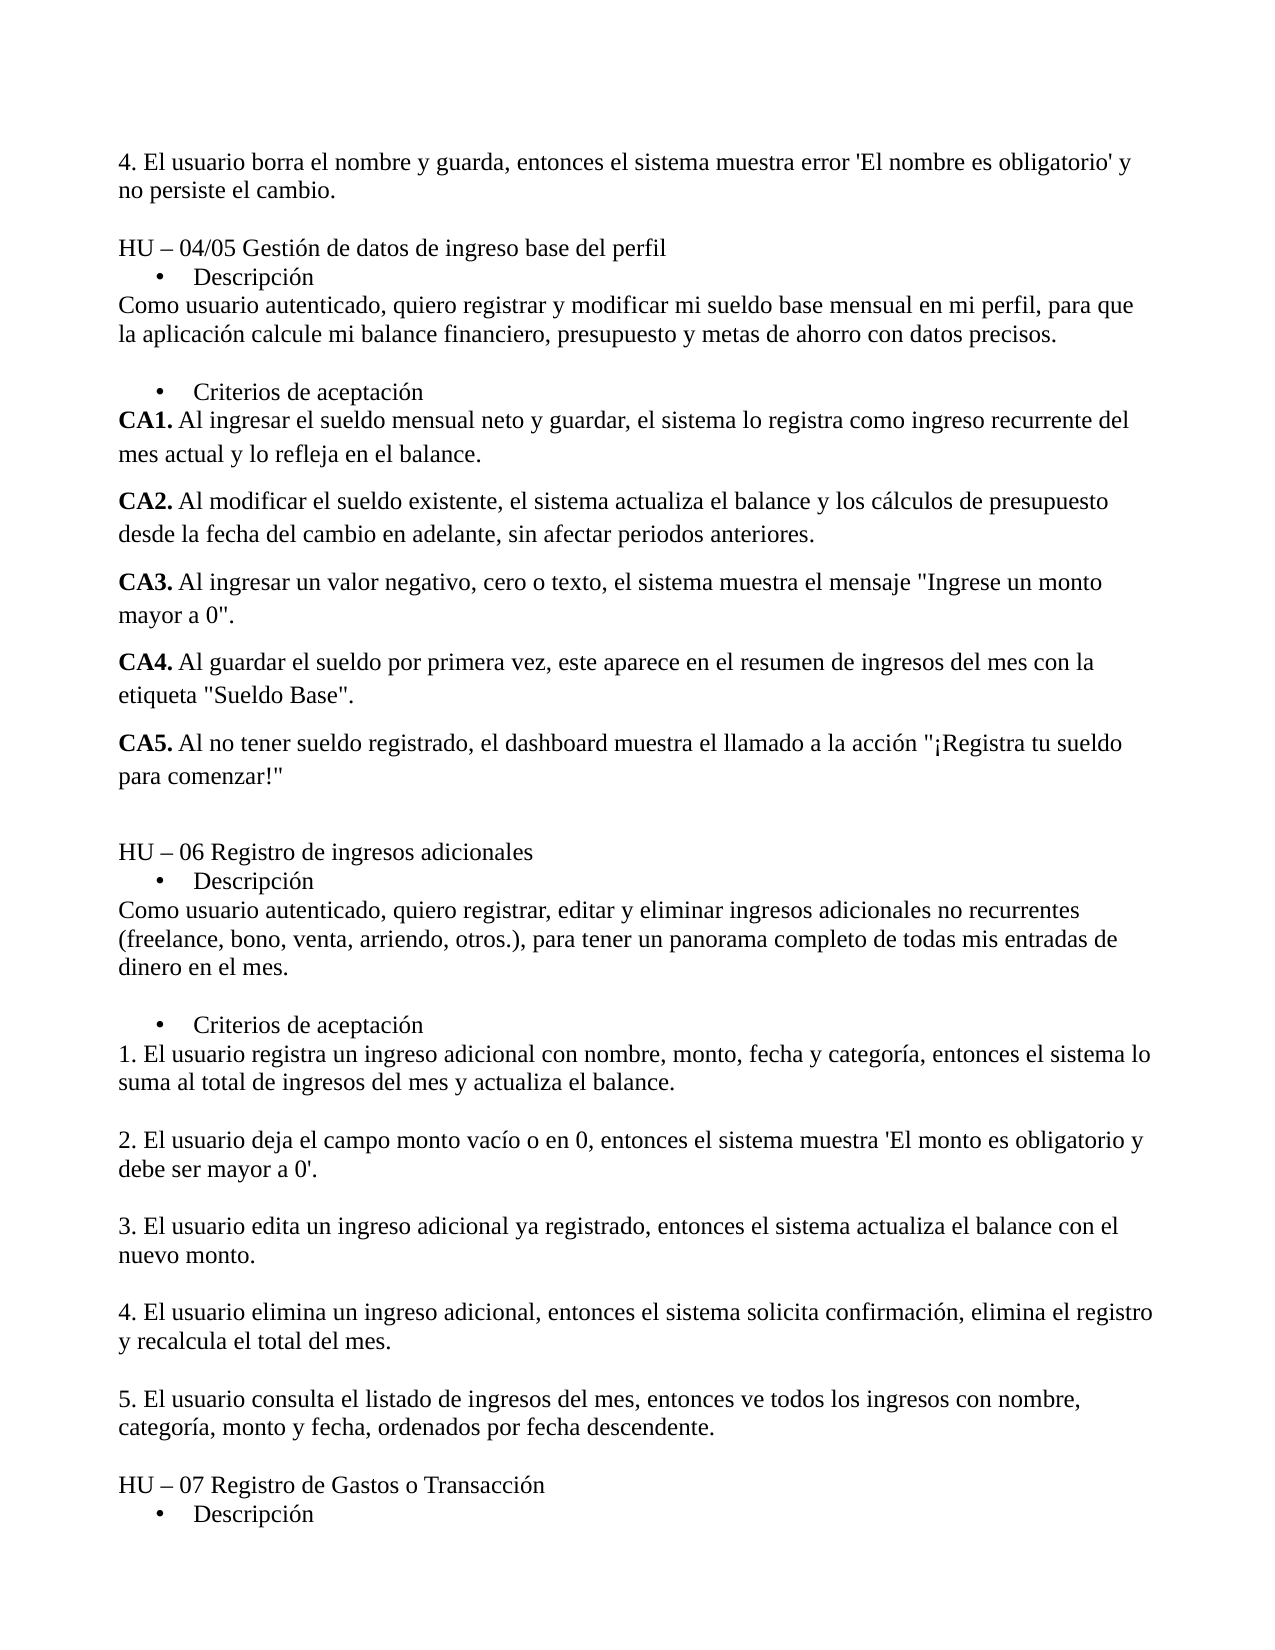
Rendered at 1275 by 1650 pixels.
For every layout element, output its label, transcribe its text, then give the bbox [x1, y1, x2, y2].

text Como usuario autenticado, quiero registrar, editar y eliminar ingresos adicionales no recurrentes (freelance, bono, venta, arriendo, otros.), para tener un panorama completo de todas mis entradas de dinero en el mes. [118, 895, 1157, 981]
text 2. El usuario deja el campo monto vacío o en 0, entonces el sistema muestra 'El monto es obligatorio y debe ser mayor a 0'. [118, 1125, 1157, 1182]
text CA5. Al no tener sueldo registrado, el dashboard muestra el llamado a la acción "¡Registra tu sueldo para comenzar!" [118, 728, 1157, 790]
text 3. El usuario edita un ingreso adicional ya registrado, entonces el sistema actualiza el balance con el nuevo monto. [118, 1211, 1157, 1269]
text CA1. Al ingresar el sueldo mensual neto y guardar, el sistema lo registra como ingreso recurrente del mes actual y lo refleja en el balance. [118, 406, 1157, 467]
text 5. El usuario consulta el listado de ingresos del mes, entonces ve todos los ingresos con nombre, categoría, monto y fecha, ordenados por fecha descendente. [118, 1384, 1157, 1441]
list Descripción [156, 866, 1157, 895]
text CA4. Al guardar el sueldo por primera vez, este aparece en el resumen de ingresos del mes con la etiqueta "Sueldo Base". [118, 647, 1157, 709]
text 1. El usuario registra un ingreso adicional con nombre, monto, fecha y categoría, entonces el sistema lo suma al total de ingresos del mes y actualiza el balance. [118, 1039, 1157, 1096]
text HU – 04/05 Gestión de datos de ingreso base del perfil [118, 233, 1157, 262]
text HU – 06 Registro de ingresos adicionales [118, 837, 1157, 866]
text CA2. Al modificar el sueldo existente, el sistema actualiza el balance y los cálculos de presupuesto desde la fecha del cambio en adelante, sin afectar periodos anteriores. [118, 486, 1157, 548]
text CA3. Al ingresar un valor negativo, cero o texto, el sistema muestra el mensaje "Ingrese un monto mayor a 0". [118, 567, 1157, 629]
list Criterios de aceptación [156, 377, 1157, 406]
text 4. El usuario borra el nombre y guarda, entonces el sistema muestra error 'El nombre es obligatorio' y no persiste el cambio. [118, 147, 1157, 204]
text 4. El usuario elimina un ingreso adicional, entonces el sistema solicita confirmación, elimina el registro y recalcula el total del mes. [118, 1297, 1157, 1355]
list Descripción [156, 1499, 1157, 1527]
list Descripción [156, 262, 1157, 291]
text Como usuario autenticado, quiero registrar y modificar mi sueldo base mensual en mi perfil, para que la aplicación calcule mi balance financiero, presupuesto y metas de ahorro con datos precisos. [118, 291, 1157, 348]
list Criterios de aceptación [156, 1010, 1157, 1039]
text HU – 07 Registro de Gastos o Transacción [118, 1470, 1157, 1499]
